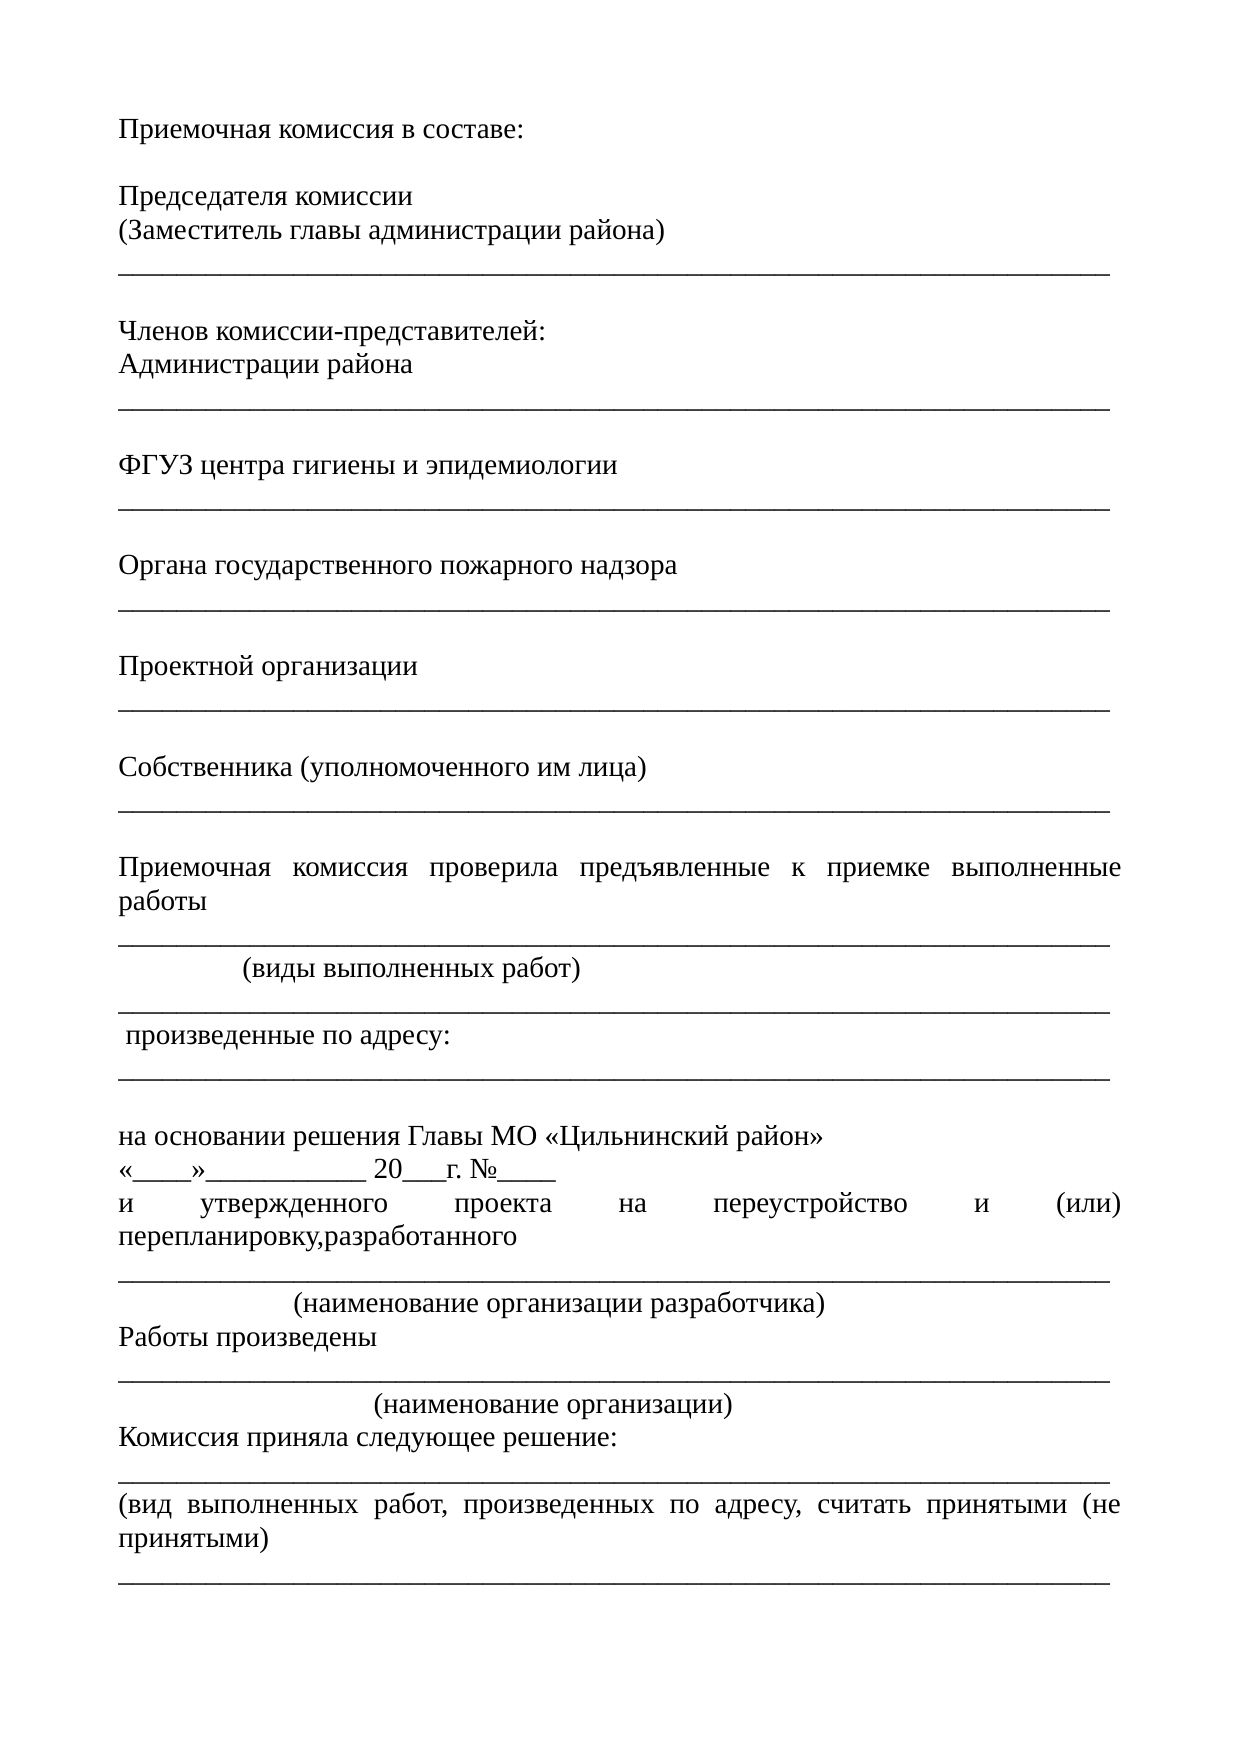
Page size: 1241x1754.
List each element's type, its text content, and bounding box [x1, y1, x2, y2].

text ____________________________________________________________________ [118, 480, 1122, 514]
text ____________________________________________________________________ [118, 782, 1122, 816]
text ____________________________________________________________________ [118, 380, 1122, 413]
text ____________________________________________________________________ [118, 1051, 1122, 1084]
text Администрации района [118, 346, 1122, 380]
text ____________________________________________________________________ [118, 581, 1122, 614]
text ____________________________________________________________________ [118, 1252, 1122, 1285]
text ____________________________________________________________________ [118, 916, 1122, 950]
text ____________________________________________________________________ [118, 983, 1122, 1017]
text (виды выполненных работ) [118, 950, 1122, 983]
text ____________________________________________________________________ [118, 1352, 1122, 1386]
text ФГУЗ центра гигиены и эпидемиологии [118, 447, 1122, 480]
text (наименование организации) [118, 1386, 1122, 1419]
text ____________________________________________________________________ [118, 246, 1122, 279]
text Проектной организации [118, 648, 1122, 682]
text Комиссия приняла следующее решение: [118, 1419, 1122, 1453]
text «____»___________ 20___г. №____ [118, 1151, 1122, 1185]
text ____________________________________________________________________ [118, 1554, 1122, 1587]
text произведенные по адресу: [118, 1017, 1122, 1051]
text и утвержденного проекта на переустройство и (или) перепланировку,разработанного [118, 1185, 1122, 1252]
text (наименование организации разработчика) [118, 1285, 1122, 1319]
text на основании решения Главы МО «Цильнинский район» [118, 1118, 1122, 1151]
text ____________________________________________________________________ (вид выполненных работ, произведенных по адресу, считать принятыми (не принятыми) [118, 1453, 1122, 1554]
text ____________________________________________________________________ [118, 682, 1122, 715]
text Приемочная комиссия в составе: [118, 111, 1122, 145]
text Председателя комиссии [118, 178, 1122, 212]
text (Заместитель главы администрации района) [118, 212, 1122, 246]
text Членов комиссии-представителей: [118, 313, 1122, 346]
text Органа государственного пожарного надзора [118, 547, 1122, 581]
text Собственника (уполномоченного им лица) [118, 749, 1122, 782]
text Работы произведены [118, 1319, 1122, 1352]
text Приемочная комиссия проверила предъявленные к приемке выполненные работы [118, 849, 1122, 916]
